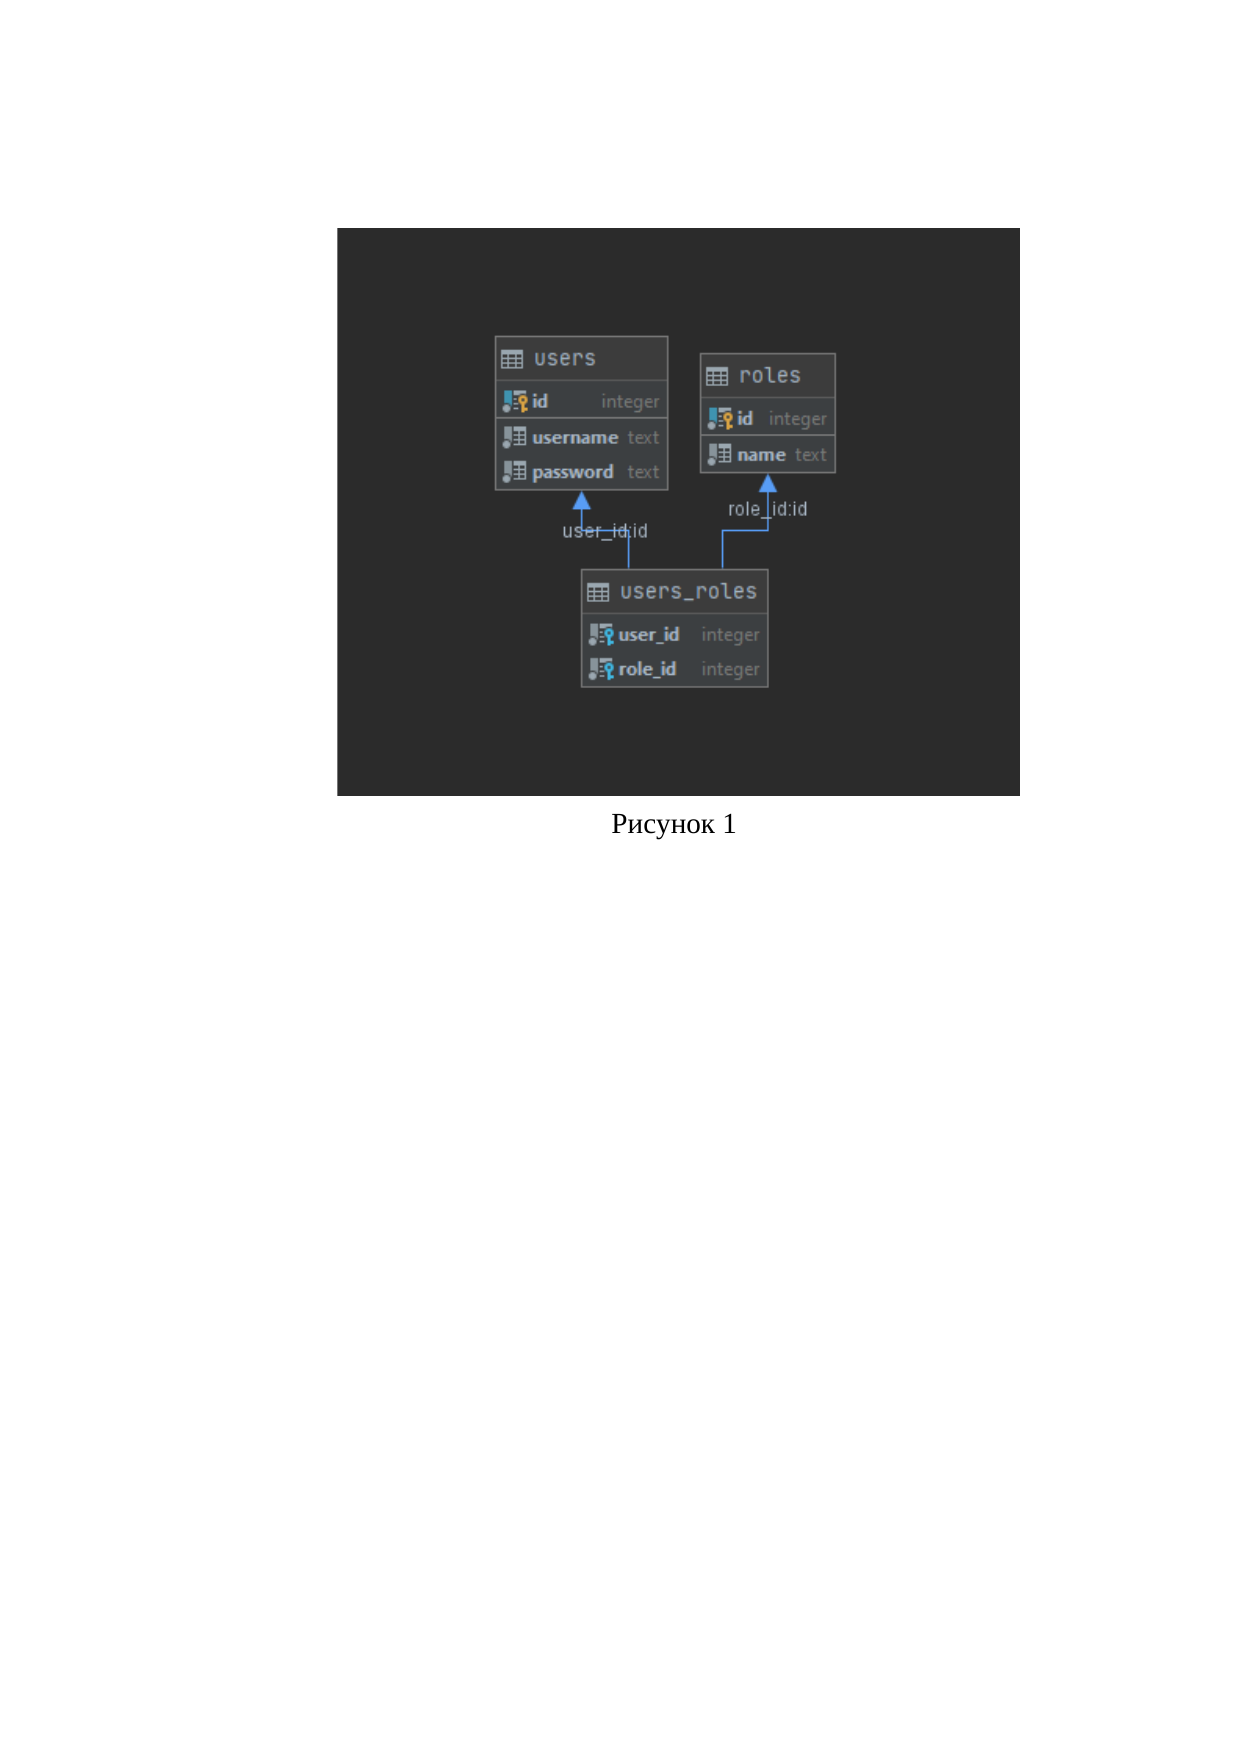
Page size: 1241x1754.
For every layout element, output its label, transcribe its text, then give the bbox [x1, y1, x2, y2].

list Рисунок 1 [168, 229, 1180, 839]
picture [337, 228, 1020, 796]
